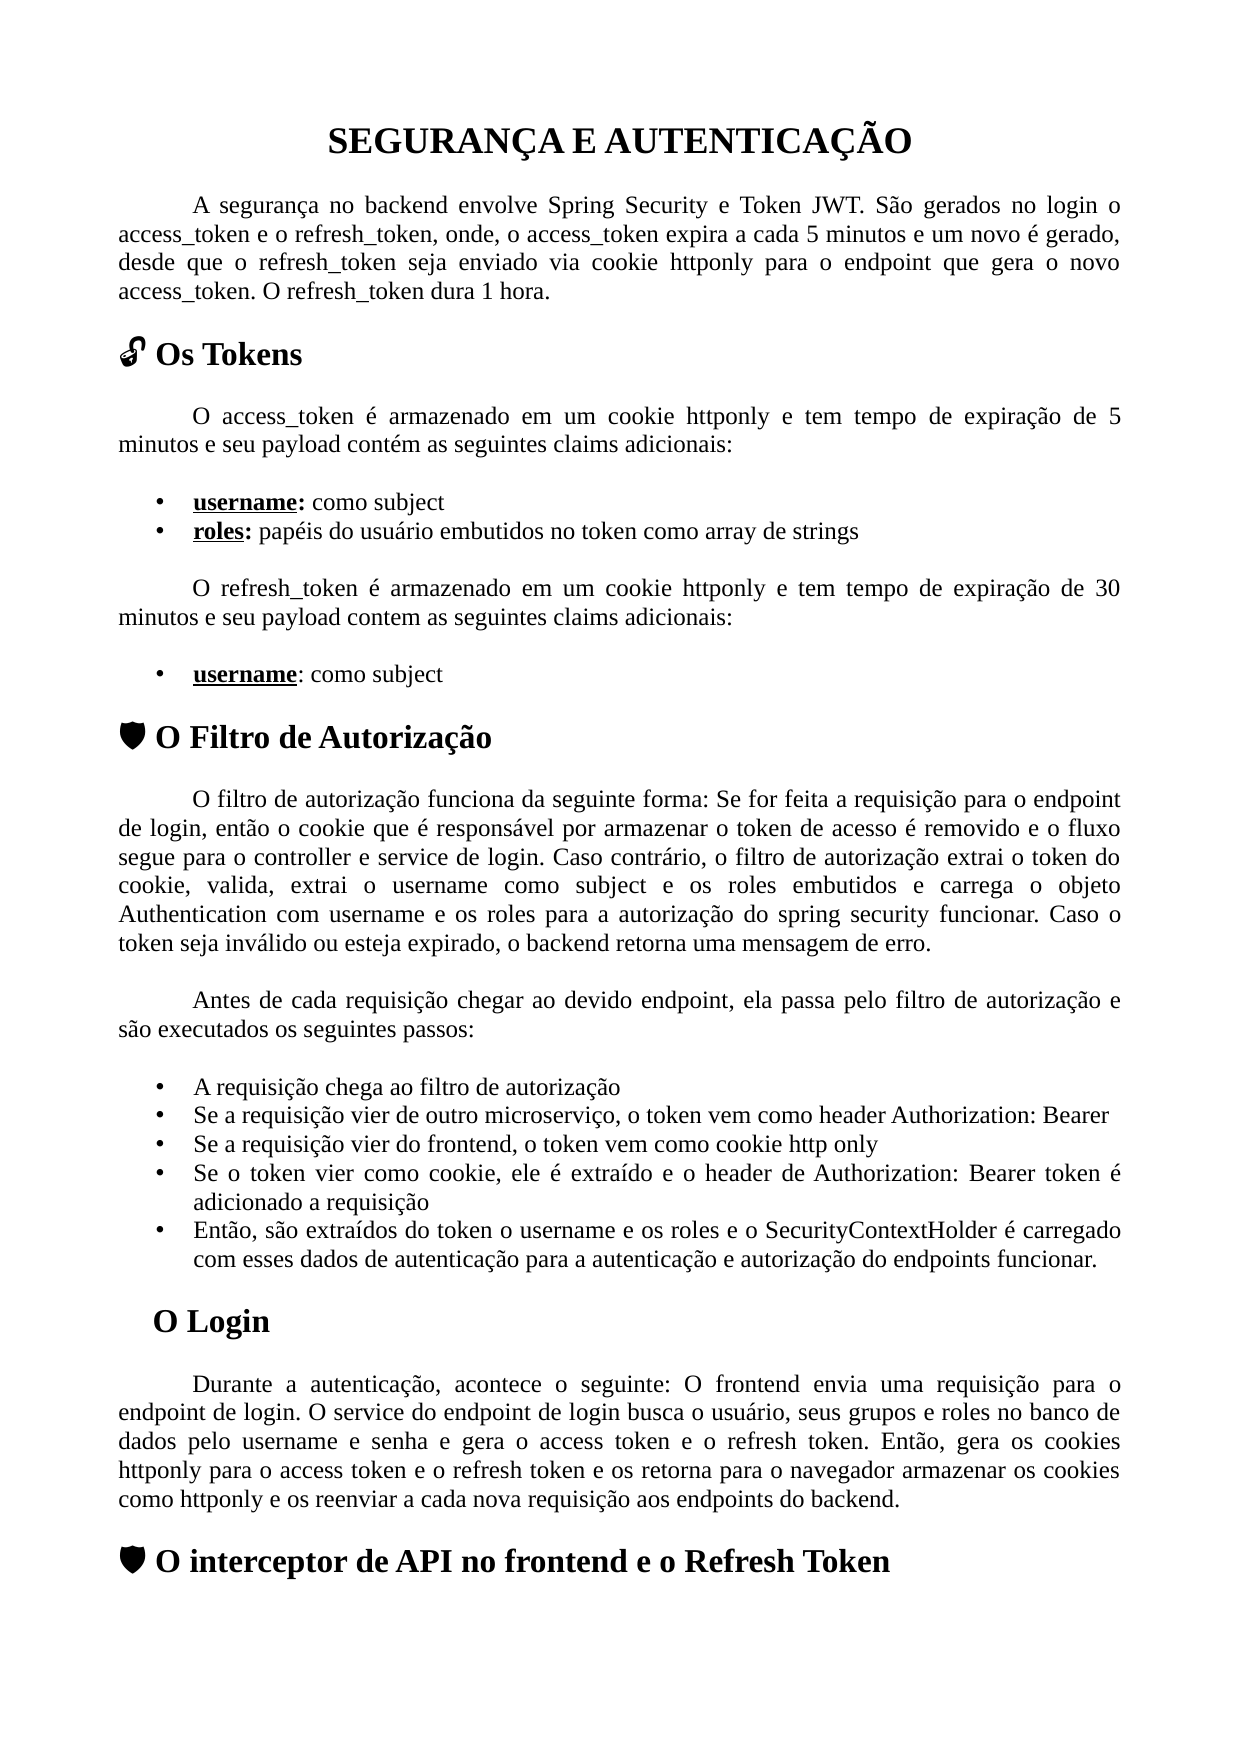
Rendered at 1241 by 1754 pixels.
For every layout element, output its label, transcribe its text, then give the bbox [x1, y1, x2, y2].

text O refresh_token é armazenado em um cookie httponly e tem tempo de expiração de 30 minutos e seu payload contem as seguintes claims adicionais: [118, 573, 1122, 631]
text O access_token é armazenado em um cookie httponly e tem tempo de expiração de 5 minutos e seu payload contém as seguintes claims adicionais: [118, 401, 1122, 458]
text O filtro de autorização funciona da seguinte forma: Se for feita a requisição para o endpoint de login, então o cookie que é responsável por armazenar o token de acesso é removido e o fluxo segue para o controller e service de login. Caso contrário, o filtro de autorização extrai o token do cookie, valida, extrai o username como subject e os roles embutidos e carrega o objeto Authentication com username e os roles para a autorização do spring security funcionar. Caso o token seja inválido ou esteja expirado, o backend retorna uma mensagem de erro. [118, 784, 1122, 957]
text Antes de cada requisição chegar ao devido endpoint, ela passa pelo filtro de autorização e são executados os seguintes passos: [118, 985, 1122, 1043]
list Então, são extraídos do token o username e os roles e o SecurityContextHolder é carregado com esses dados de autenticação para a autenticação e autorização do endpoints funcionar. [156, 1215, 1122, 1273]
text A segurança no backend envolve Spring Security e Token JWT. São gerados no login o access_token e o refresh_token, onde, o access_token expira a cada 5 minutos e um novo é gerado, desde que o refresh_token seja enviado via cookie httponly para o endpoint que gera o novo access_token. O refresh_token dura 1 hora. [118, 190, 1122, 305]
text Durante a autenticação, acontece o seguinte: O frontend envia uma requisição para o endpoint de login. O service do endpoint de login busca o usuário, seus grupos e roles no banco de dados pelo username e senha e gera o access token e o refresh token. Então, gera os cookies httponly para o access token e o refresh token e os retorna para o navegador armazenar os cookies como httponly e os reenviar a cada nova requisição aos endpoints do backend. [118, 1369, 1122, 1512]
list username: como subject [156, 487, 1122, 516]
text SEGURANÇA E AUTENTICAÇÃO [118, 118, 1122, 161]
text 🛡️ O interceptor de API no frontend e o Refresh Token [118, 1541, 1122, 1579]
list Se a requisição vier de outro microserviço, o token vem como header Authorization: Bearer [156, 1100, 1122, 1129]
text 🔓 Os Tokens [118, 334, 1122, 372]
list Se a requisição vier do frontend, o token vem como cookie http only [156, 1129, 1122, 1158]
list Se o token vier como cookie, ele é extraído e o header de Authorization: Bearer token é adicionado a requisição [156, 1158, 1122, 1215]
list A requisição chega ao filtro de autorização [156, 1072, 1122, 1100]
text 🔑 O Login [118, 1302, 1122, 1340]
list roles: papéis do usuário embutidos no token como array de strings [156, 516, 1122, 544]
list username: como subject [156, 659, 1122, 688]
text 🛡️ O Filtro de Autorização [118, 717, 1122, 755]
